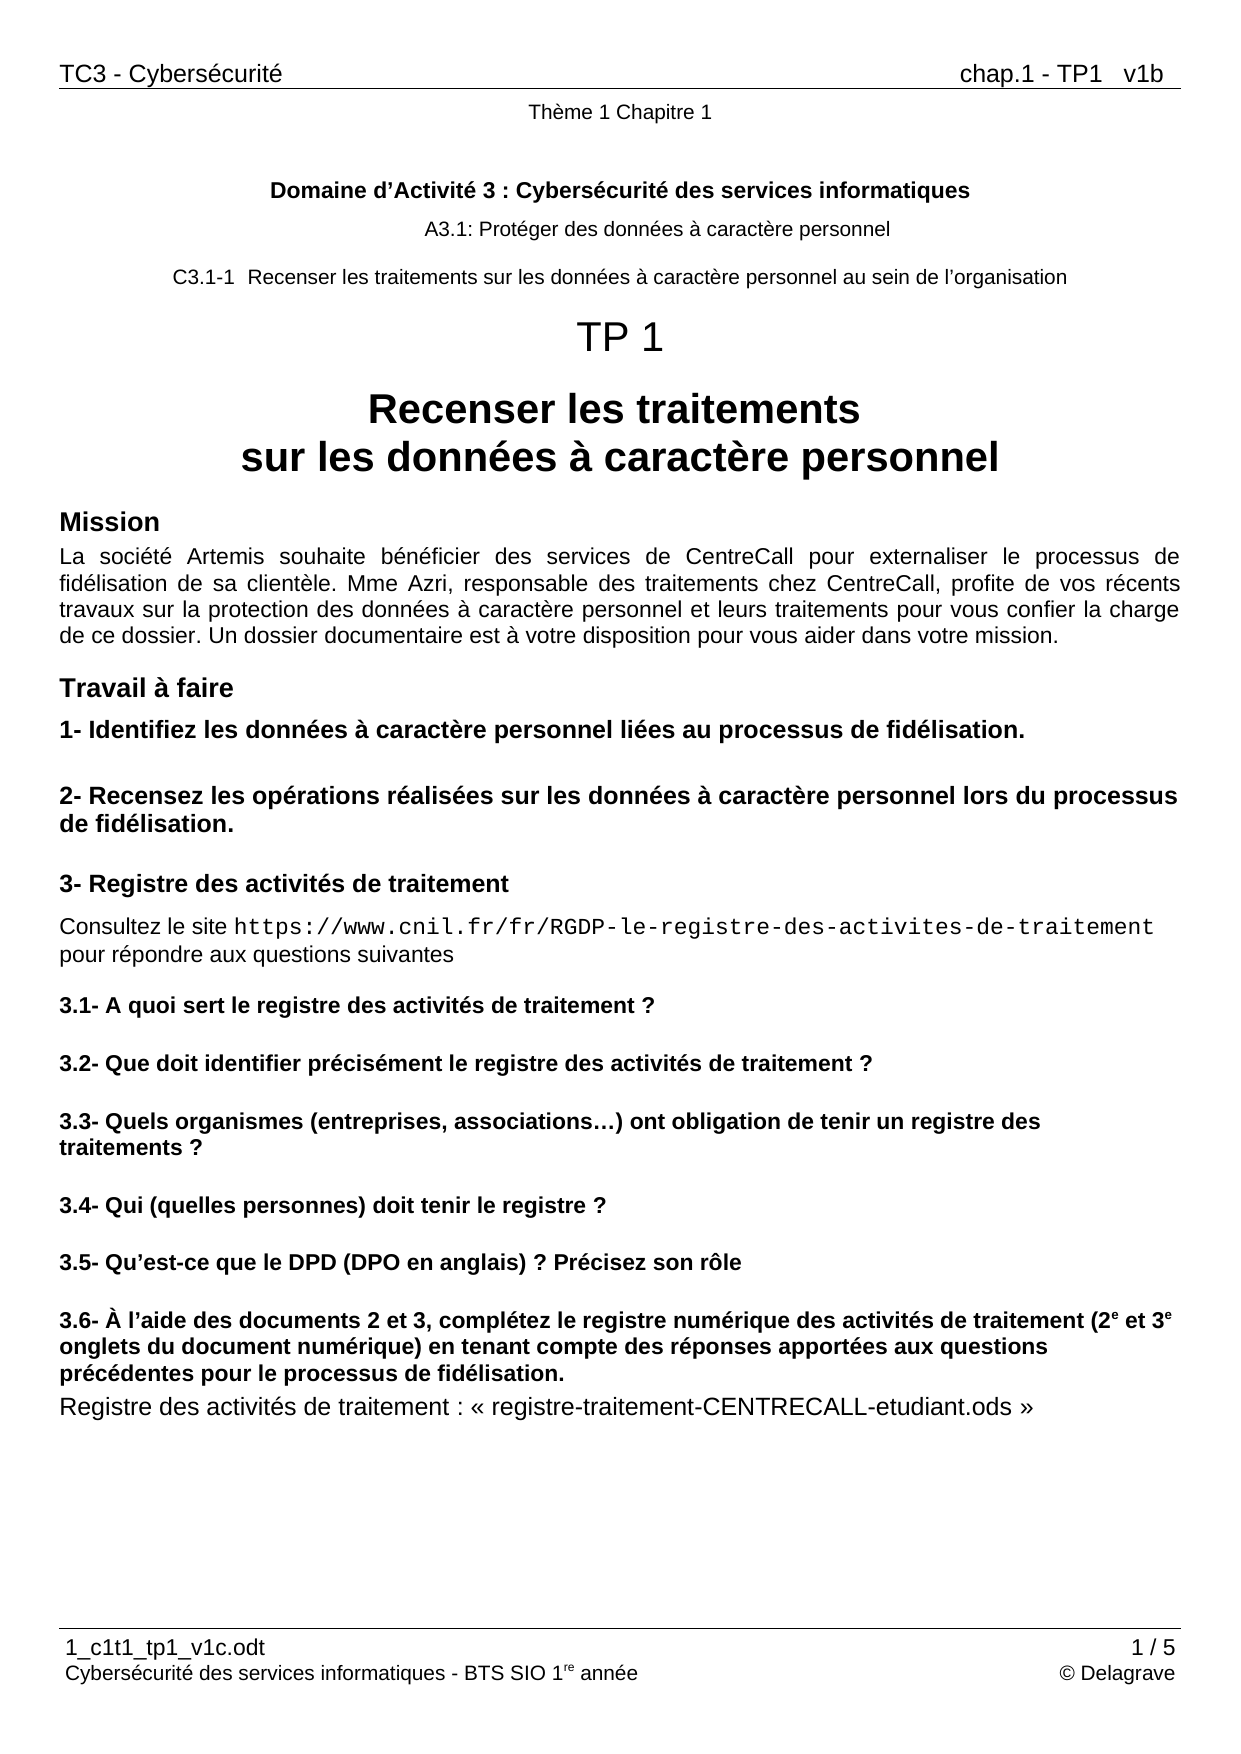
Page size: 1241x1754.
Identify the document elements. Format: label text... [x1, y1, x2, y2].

text Mission [59, 506, 1181, 537]
text A3.1: Protéger des données à caractère personnel [59, 217, 1181, 241]
text 2- Recensez les opérations réalisées sur les données à caractère personnel lors du processus de fidélisation. [59, 781, 1181, 838]
text 1- Identifiez les données à caractère personnel liées au processus de fidélisation. [59, 715, 1181, 744]
text La société Artemis souhaite bénéficier des services de CentreCall pour externaliser le processus de fidélisation de sa clientèle. Mme Azri, responsable des traitements chez CentreCall, profite de vos récents travaux sur la protection des données à caractère personnel et leurs traitements pour vous confier la charge de ce dossier. Un dossier documentaire est à votre disposition pour vous aider dans votre mission. [59, 543, 1181, 648]
text C3.1-1 Recenser les traitements sur les données à caractère personnel au sein de l’organisation [59, 265, 1181, 289]
text 3.6- À l’aide des documents 2 et 3, complétez le registre numérique des activités de traitement (2e et 3e onglets du document numérique) en tenant compte des réponses apportées aux questions précédentes pour le processus de fidélisation. [59, 1307, 1181, 1386]
text 3.2- Que doit identifier précisément le registre des activités de traitement ? [59, 1050, 1181, 1076]
text Recenser les traitements sur les données à caractère personnel [71, 384, 1169, 480]
text Consultez le site https://www.cnil.fr/fr/RGDP-le-registre-des-activites-de-traitement pour répondre aux questions suivantes [59, 913, 1181, 967]
text Travail à faire [59, 672, 1181, 703]
text Registre des activités de traitement : « registre-traitement-CENTRECALL-etudiant.ods » [59, 1392, 1181, 1421]
text 3.5- Qu’est-ce que le DPD (DPO en anglais) ? Précisez son rôle [59, 1249, 1181, 1276]
text TP 1 [59, 312, 1181, 360]
text Domaine d’Activité 3 : Cybersécurité des services informatiques [59, 177, 1181, 204]
text 3.1- A quoi sert le registre des activités de traitement ? [59, 992, 1181, 1019]
text 3- Registre des activités de traitement [59, 869, 1181, 898]
text 3.3- Quels organismes (entreprises, associations…) ont obligation de tenir un registre des traitements ? [59, 1108, 1181, 1160]
text 3.4- Qui (quelles personnes) doit tenir le registre ? [59, 1192, 1181, 1218]
text Thème 1 Chapitre 1 [59, 100, 1181, 124]
